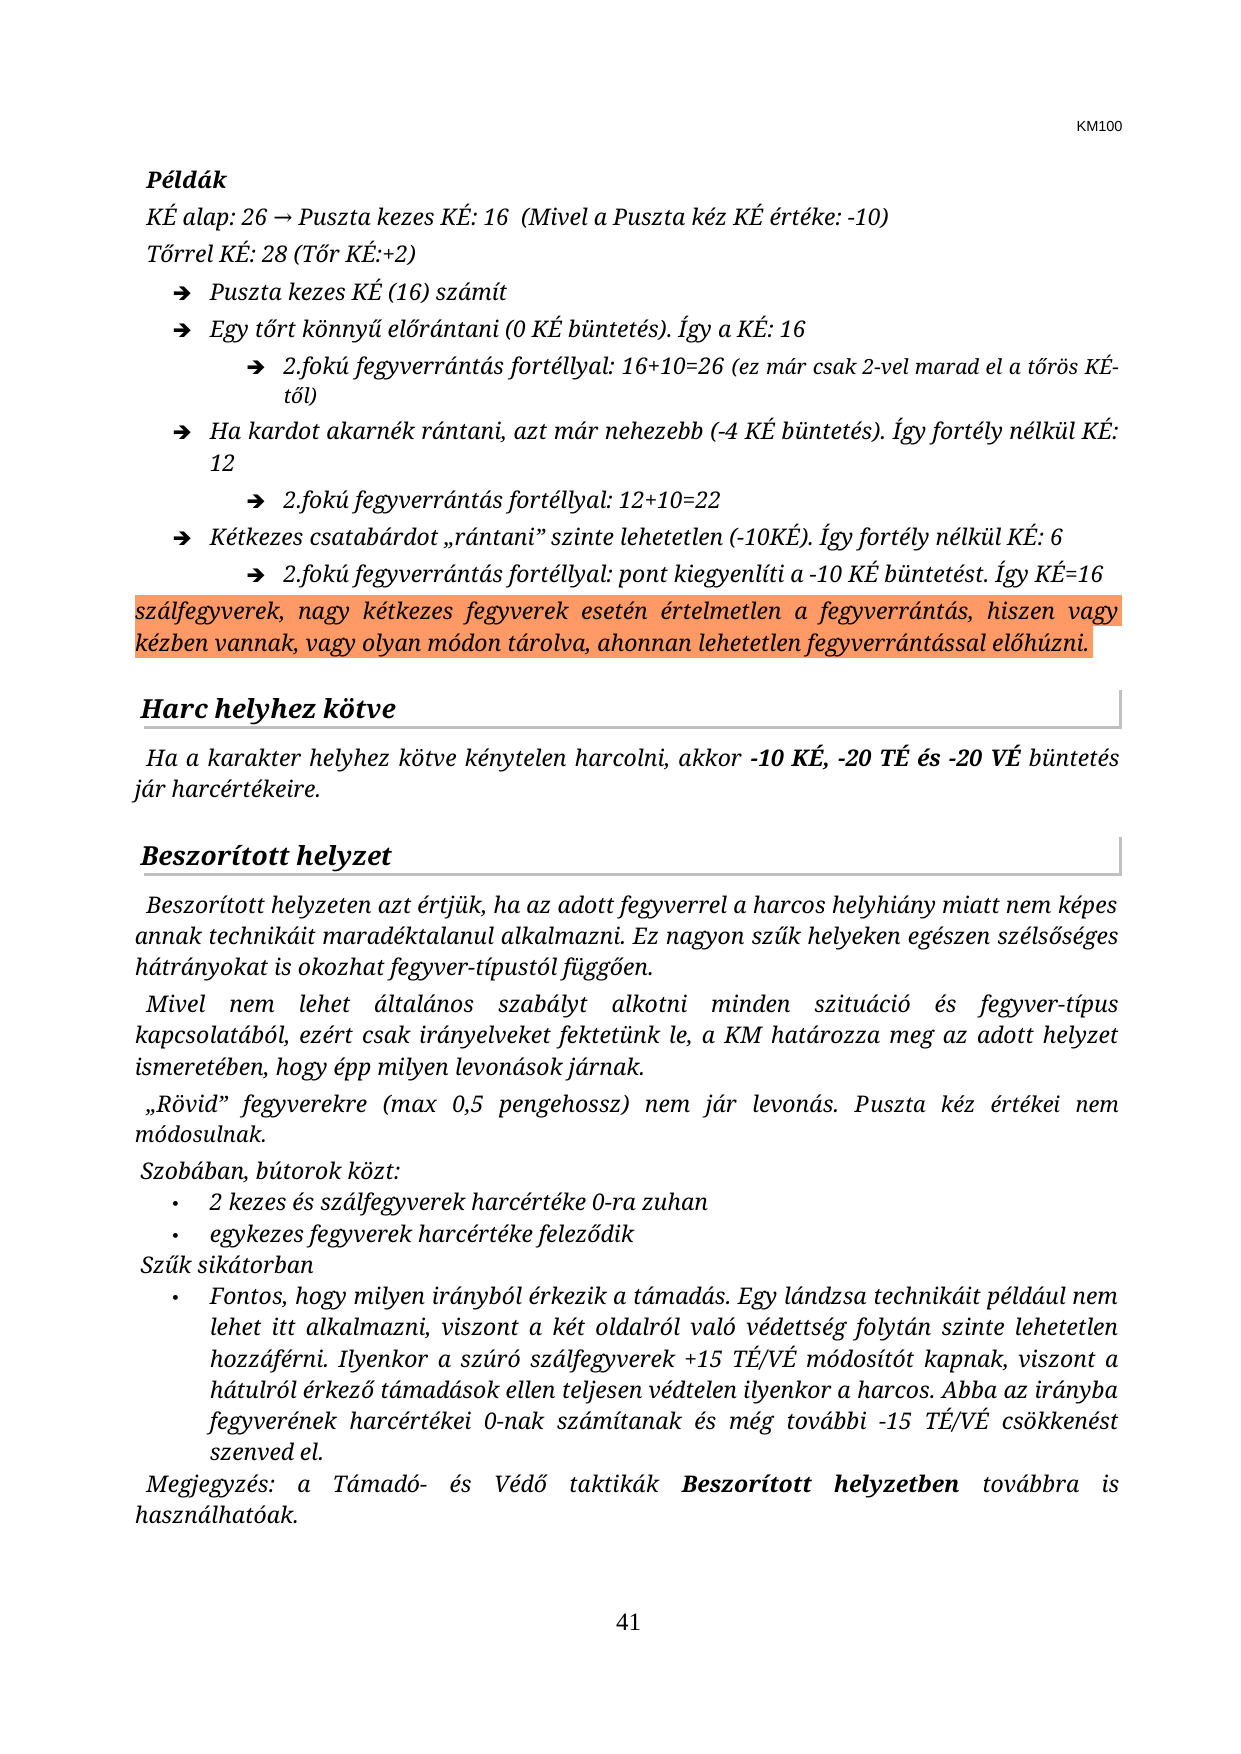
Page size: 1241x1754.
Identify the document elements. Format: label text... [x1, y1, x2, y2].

list 2.fokú fegyverrántás fortéllyal: 12+10=22 [246, 484, 1122, 515]
text Szobában, bútorok közt: [134, 1155, 1122, 1186]
subtitle Harc helyhez kötve [140, 690, 1118, 726]
list Ha kardot akarnék rántani, azt már nehezebb (-4 KÉ büntetés). Így fortély nélkül KÉ: 12 [172, 415, 1122, 478]
list Fontos, hogy milyen irányból érkezik a támadás. Egy lándzsa technikáit például nem lehet itt alkalmazni, viszont a két oldalról való védettség folytán szinte lehetetlen hozzáférni. Ilyenkor a szúró szálfegyverek +15 TÉ/VÉ módosítót kapnak, viszont a hátulról érkező támadások ellen teljesen védtelen ilyenkor a harcos. Abba az irányba fegyverének harcértékei 0-nak számítanak és még további -15 TÉ/VÉ csökkenést szenved el. [172, 1280, 1122, 1468]
text Ha a karakter helyhez kötve kénytelen harcolni, akkor -10 KÉ, -20 TÉ és -20 VÉ büntetés jár harcértékeire. [134, 742, 1122, 804]
text KÉ alap: 26 → Puszta kezes KÉ: 16 (Mivel a Puszta kéz KÉ értéke: -10) [134, 201, 1122, 232]
list Egy tőrt könnyű előrántani (0 KÉ büntetés). Így a KÉ: 16 [172, 313, 1122, 344]
text Példák [134, 164, 1122, 195]
list 2.fokú fegyverrántás fortéllyal: pont kiegyenlíti a -10 KÉ büntetést. Így KÉ=16 [246, 558, 1122, 589]
text Tőrrel KÉ: 28 (Tőr KÉ:+2) [134, 238, 1122, 269]
subtitle Beszorított helyzet [140, 837, 1118, 873]
text Beszorított helyzeten azt értjük, ha az adott fegyverrel a harcos helyhiány miatt nem képes annak technikáit maradéktalanul alkalmazni. Ez nagyon szűk helyeken egészen szélsőséges hátrányokat is okozhat fegyver-típustól függően. [134, 888, 1122, 982]
text Mivel nem lehet általános szabályt alkotni minden szituáció és fegyver-típus kapcsolatából, ezért csak irányelveket fektetünk le, a KM határozza meg az adott helyzet ismeretében, hogy épp milyen levonások járnak. [134, 988, 1122, 1082]
text szálfegyverek, nagy kétkezes fegyverek esetén értelmetlen a fegyverrántás, hiszen vagy kézben vannak, vagy olyan módon tárolva, ahonnan lehetetlen fegyverrántással előhúzni. [134, 595, 1122, 658]
list egykezes fegyverek harcértéke feleződik [172, 1218, 1122, 1249]
text Megjegyzés: a Támadó- és Védő taktikák Beszorított helyzetben továbbra is használhatóak. [134, 1468, 1122, 1530]
list 2 kezes és szálfegyverek harcértéke 0-ra zuhan [172, 1186, 1122, 1218]
list Kétkezes csatabárdot „rántani” szinte lehetetlen (-10KÉ). Így fortély nélkül KÉ: 6 [172, 521, 1122, 552]
text „Rövid” fegyverekre (max 0,5 pengehossz) nem jár levonás. Puszta kéz értékei nem módosulnak. [134, 1088, 1122, 1149]
list Puszta kezes KÉ (16) számít [172, 275, 1122, 307]
list 2.fokú fegyverrántás fortéllyal: 16+10=26 (ez már csak 2-vel marad el a tőrös KÉ-től) [246, 350, 1122, 409]
text Szűk sikátorban [134, 1249, 1122, 1280]
